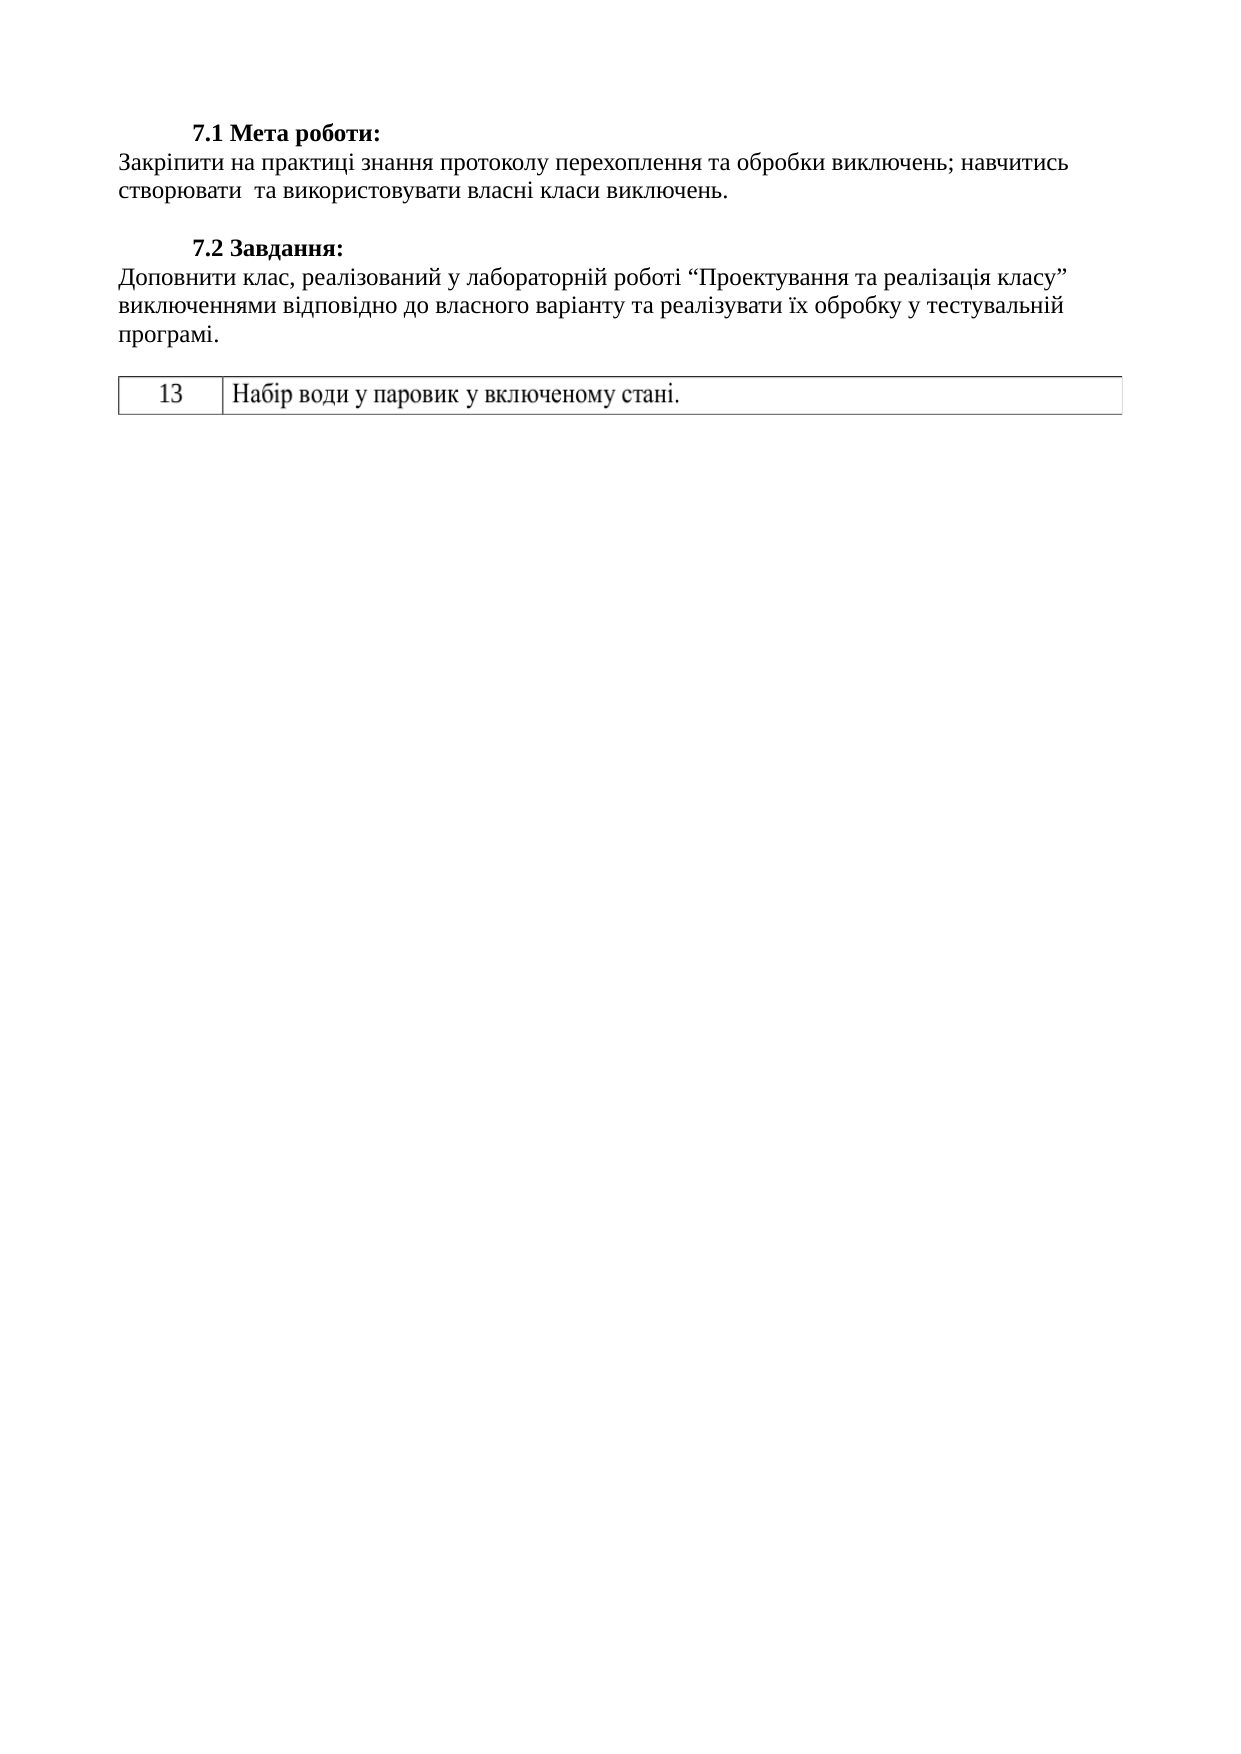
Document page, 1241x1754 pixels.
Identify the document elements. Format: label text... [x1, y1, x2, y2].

text Закріпити на практиці знання протоколу перехоплення та обробки виключень; навчитись створювати та використовувати власні класи виключень. [118, 147, 1122, 204]
text 7.1 Мета роботи: [118, 118, 1122, 147]
text 7.2 Завдання: [118, 233, 1122, 262]
picture [118, 376, 1123, 415]
text Доповнити клас, реалізований у лабораторній роботі “Проектування та реалізація класу” виключеннями відповідно до власного варіанту та реалізувати їх обробку у тестувальній програмі. [118, 262, 1122, 348]
